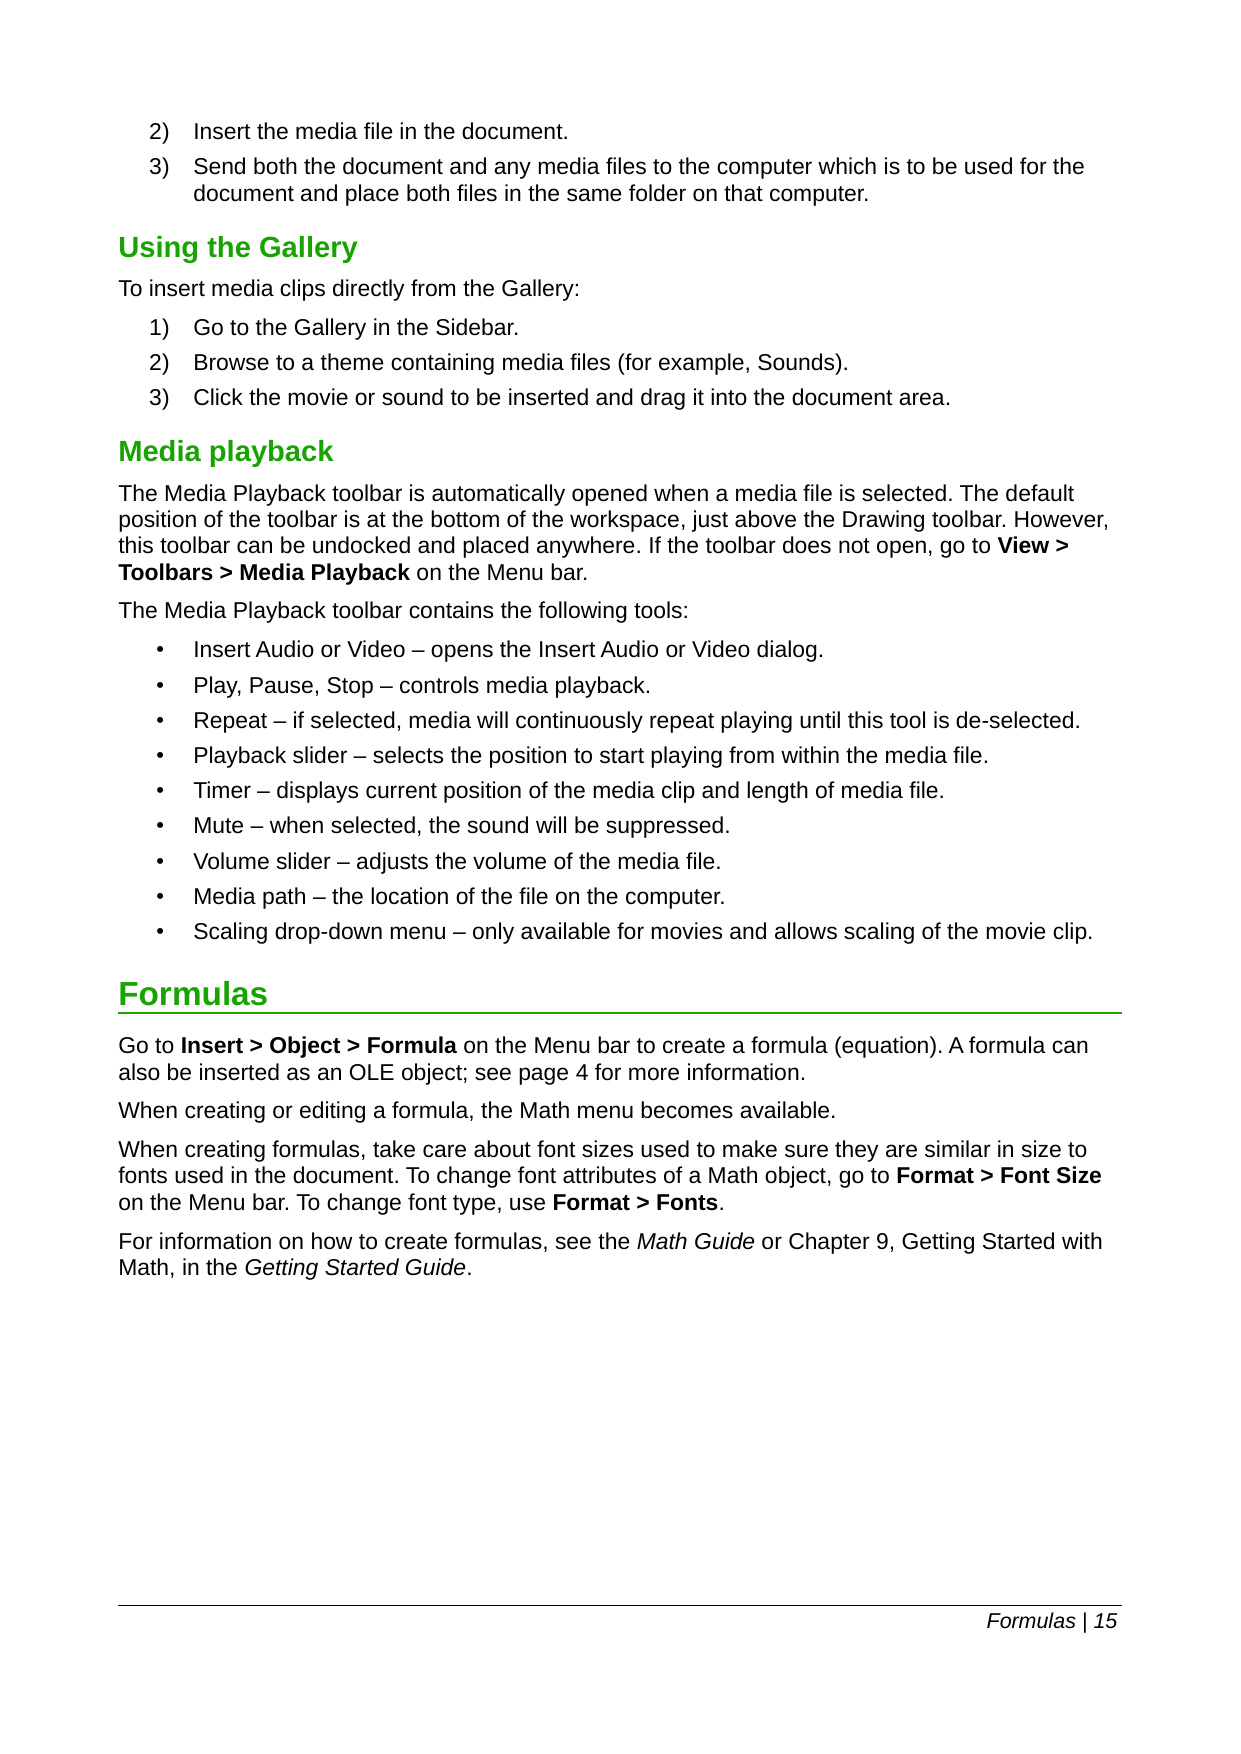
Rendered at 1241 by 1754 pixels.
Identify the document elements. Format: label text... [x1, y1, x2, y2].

text For information on how to create formulas, see the Math Guide or Chapter 9, Getting Started with Math, in the Getting Started Guide. [118, 1228, 1122, 1280]
list Insert the media file in the document. [169, 118, 1122, 144]
subtitle Media playback [118, 434, 1122, 468]
list Scaling drop-down menu – only available for movies and allows scaling of the movie clip. [156, 918, 1122, 944]
list Media path – the location of the file on the computer. [156, 883, 1122, 909]
text The Media Playback toolbar is automatically opened when a media file is selected. The default position of the toolbar is at the bottom of the workspace, just above the Drawing toolbar. However, this toolbar can be undocked and placed anywhere. If the toolbar does not open, go to View > Toolbars > Media Playback on the Menu bar. [118, 479, 1122, 585]
list Insert Audio or Video – opens the Insert Audio or Video dialog. [156, 636, 1122, 663]
text When creating or editing a formula, the Math menu becomes available. [118, 1097, 1122, 1124]
list Playback slider – selects the position to start playing from within the media file. [156, 742, 1122, 768]
list Timer – displays current position of the media clip and length of media file. [156, 777, 1122, 803]
list Volume slider – adjusts the volume of the media file. [156, 848, 1122, 874]
list Click the movie or sound to be inserted and drag it into the document area. [169, 384, 1122, 411]
text Go to Insert > Object > Formula on the Menu bar to create a formula (equation). A formula can also be inserted as an OLE object; see page 4 for more information. [118, 1032, 1122, 1085]
list Mute – when selected, the sound will be suppressed. [156, 812, 1122, 839]
list Send both the document and any media files to the computer which is to be used for the document and place both files in the same folder on that computer. [169, 153, 1122, 206]
list Browse to a theme containing media files (for example, Sounds). [169, 349, 1122, 375]
list Repeat – if selected, media will continuously repeat playing until this tool is de-selected. [156, 707, 1122, 733]
list The Media Playback toolbar contains the following tools: [118, 597, 1122, 624]
list Go to the Gallery in the Sidebar. [169, 314, 1122, 340]
list To insert media clips directly from the Gallery: [118, 275, 1122, 301]
list Play, Pause, Stop – controls media playback. [156, 672, 1122, 698]
text When creating formulas, take care about font sizes used to make sure they are similar in size to fonts used in the document. To change font attributes of a Math object, go to Format > Font Size on the Menu bar. To change font type, use Format > Fonts. [118, 1136, 1122, 1215]
subtitle Using the Gallery [118, 230, 1122, 263]
subtitle Formulas [118, 974, 1122, 1012]
